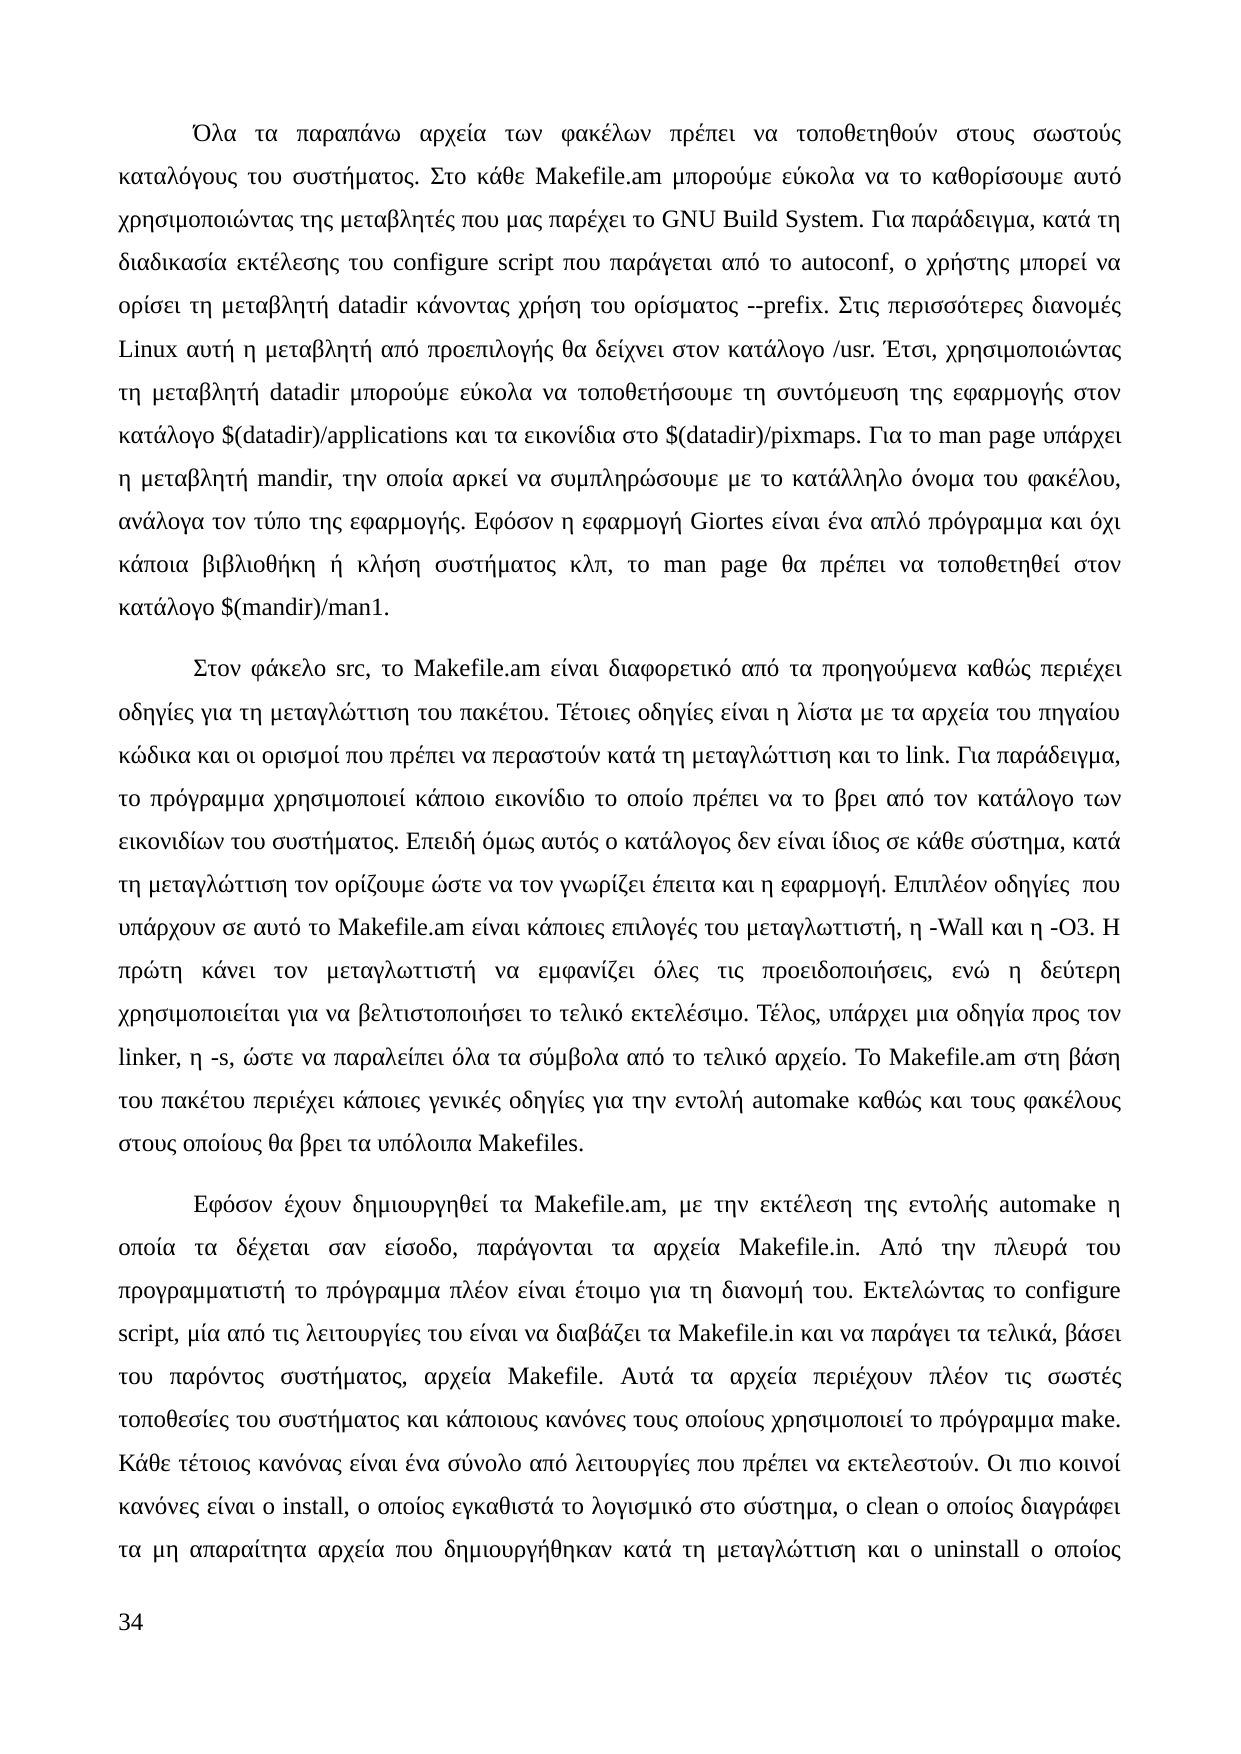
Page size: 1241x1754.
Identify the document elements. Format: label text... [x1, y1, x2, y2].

text Όλα τα παραπάνω αρχεία των φακέλων πρέπει να τοποθετηθούν στους σωστούς καταλόγους του συστήματος. Στο κάθε Makefile.am μπορούμε εύκολα να το καθορίσουμε αυτό χρησιμοποιώντας της μεταβλητές που μας παρέχει το GNU Build System. Για παράδειγμα, κατά τη διαδικασία εκτέλεσης του configure script που παράγεται από το autoconf, ο χρήστης μπορεί να ορίσει τη μεταβλητή datadir κάνοντας χρήση του ορίσματος --prefix. Στις περισσότερες διανομές Linux αυτή η μεταβλητή από προεπιλογής θα δείχνει στον κατάλογο /usr. Έτσι, χρησιμοποιώντας τη μεταβλητή datadir μπορούμε εύκολα να τοποθετήσουμε τη συντόμευση της εφαρμογής στον κατάλογο $(datadir)/applications και τα εικονίδια στο $(datadir)/pixmaps. Για το man page υπάρχει η μεταβλητή mandir, την οποία αρκεί να συμπληρώσουμε με το κατάλληλο όνομα του φακέλου, ανάλογα τον τύπο της εφαρμογής. Εφόσον η εφαρμογή Giortes είναι ένα απλό πρόγραμμα και όχι κάποια βιβλιοθήκη ή κλήση συστήματος κλπ, το man page θα πρέπει να τοποθετηθεί στον κατάλογο $(mandir)/man1. [118, 118, 1122, 621]
text Εφόσον έχουν δημιουργηθεί τα Makefile.am, με την εκτέλεση της εντολής automake η οποία τα δέχεται σαν είσοδο, παράγονται τα αρχεία Makefile.in. Από την πλευρά του προγραμματιστή το πρόγραμμα πλέον είναι έτοιμο για τη διανομή του. Εκτελώντας το configure script, μία από τις λειτουργίες του είναι να διαβάζει τα Makefile.in και να παράγει τα τελικά, βάσει του παρόντος συστήματος, αρχεία Makefile. Αυτά τα αρχεία περιέχουν πλέον τις σωστές τοποθεσίες του συστήματος και κάποιους κανόνες τους οποίους χρησιμοποιεί το πρόγραμμα make. Κάθε τέτοιος κανόνας είναι ένα σύνολο από λειτουργίες που πρέπει να εκτελεστούν. Οι πιο κοινοί κανόνες είναι ο install, ο οποίος εγκαθιστά το λογισμικό στο σύστημα, ο clean ο οποίος διαγράφει τα μη απαραίτητα αρχεία που δημιουργήθηκαν κατά τη μεταγλώττιση και ο uninstall ο οποίος [118, 1189, 1122, 1563]
text Στον φάκελο src, το Makefile.am είναι διαφορετικό από τα προηγούμενα καθώς περιέχει οδηγίες για τη μεταγλώττιση του πακέτου. Τέτοιες οδηγίες είναι η λίστα με τα αρχεία του πηγαίου κώδικα και οι ορισμοί που πρέπει να περαστούν κατά τη μεταγλώττιση και το link. Για παράδειγμα, το πρόγραμμα χρησιμοποιεί κάποιο εικονίδιο το οποίο πρέπει να το βρει από τον κατάλογο των εικονιδίων του συστήματος. Επειδή όμως αυτός ο κατάλογος δεν είναι ίδιος σε κάθε σύστημα, κατά τη μεταγλώττιση τον ορίζουμε ώστε να τον γνωρίζει έπειτα και η εφαρμογή. Επιπλέον οδηγίες που υπάρχουν σε αυτό το Makefile.am είναι κάποιες επιλογές του μεταγλωττιστή, η -Wall και η -O3. Η πρώτη κάνει τον μεταγλωττιστή να εμφανίζει όλες τις προειδοποιήσεις, ενώ η δεύτερη χρησιμοποιείται για να βελτιστοποιήσει το τελικό εκτελέσιμο. Τέλος, υπάρχει μια οδηγία προς τον linker, η -s, ώστε να παραλείπει όλα τα σύμβολα από το τελικό αρχείο. Το Makefile.am στη βάση του πακέτου περιέχει κάποιες γενικές οδηγίες για την εντολή automake καθώς και τους φακέλους στους οποίους θα βρει τα υπόλοιπα Makefiles. [118, 653, 1122, 1157]
